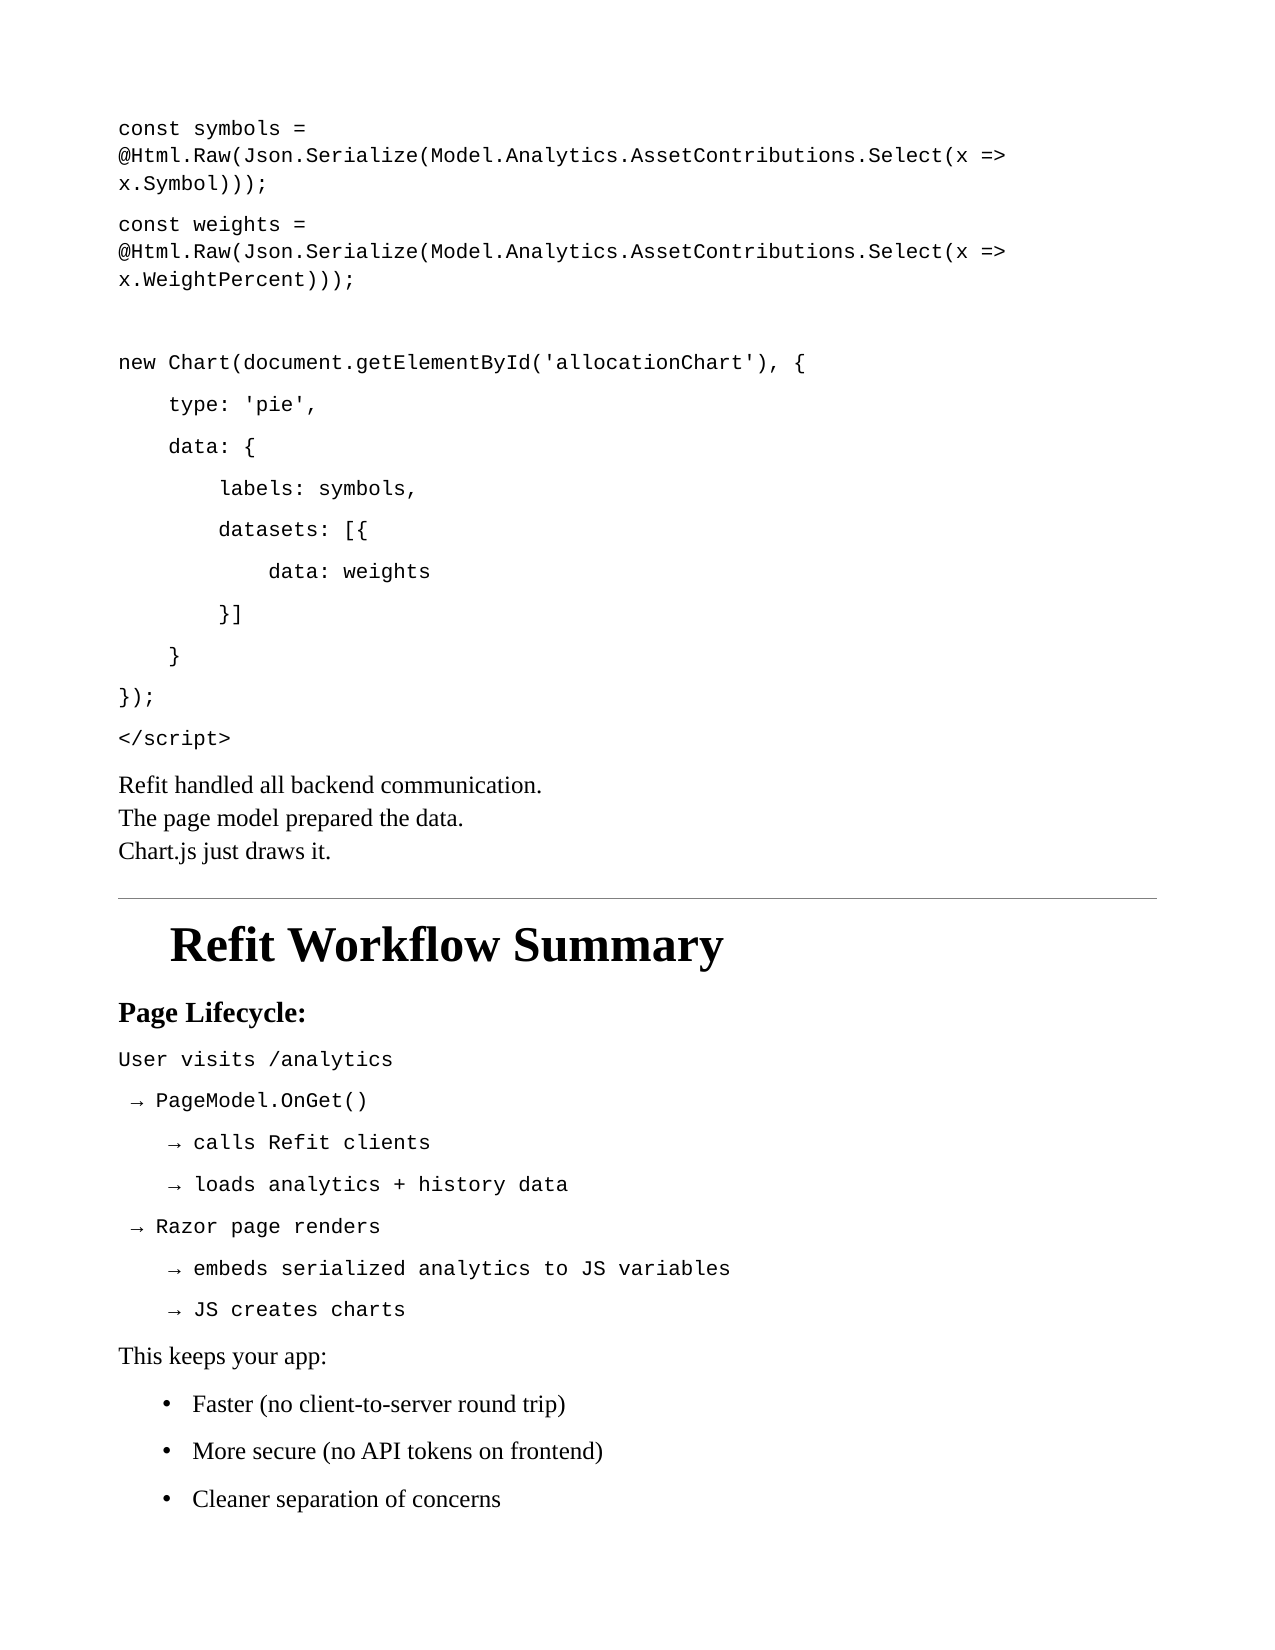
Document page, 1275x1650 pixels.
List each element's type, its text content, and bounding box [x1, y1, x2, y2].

text }); [118, 686, 1157, 710]
text const weights = @Html.Raw(Json.Serialize(Model.Analytics.AssetContributions.Select(x => x.WeightPercent))); [118, 214, 1157, 292]
text → calls Refit clients [118, 1132, 1157, 1156]
text data: { [118, 436, 1157, 459]
subtitle 🔥 Refit Workflow Summary [118, 915, 1157, 972]
text </script> [118, 728, 1157, 752]
list More secure (no API tokens on frontend) [162, 1436, 1157, 1465]
text data: weights [118, 561, 1157, 585]
text type: 'pie', [118, 394, 1157, 418]
text → JS creates charts [118, 1299, 1157, 1323]
text Refit handled all backend communication. The page model prepared the data. Chart.js just draws it. [118, 770, 1157, 865]
text }] [118, 603, 1157, 626]
text → loads analytics + history data [118, 1174, 1157, 1198]
text → embeds serialized analytics to JS variables [118, 1258, 1157, 1281]
text → PageModel.OnGet() [118, 1091, 1157, 1114]
text datasets: [{ [118, 519, 1157, 543]
text new Chart(document.getElementById('allocationChart'), { [118, 352, 1157, 376]
text → Razor page renders [118, 1216, 1157, 1239]
text const symbols = @Html.Raw(Json.Serialize(Model.Analytics.AssetContributions.Select(x => x.Symbol))); [118, 118, 1157, 196]
text labels: symbols, [118, 477, 1157, 501]
list Cleaner separation of concerns [162, 1484, 1157, 1513]
subtitle Page Lifecycle: [118, 996, 1157, 1029]
text } [118, 644, 1157, 668]
text This keeps your app: [118, 1341, 1157, 1370]
text User visits /analytics [118, 1049, 1157, 1072]
list Faster (no client-to-server round trip) [162, 1389, 1157, 1417]
